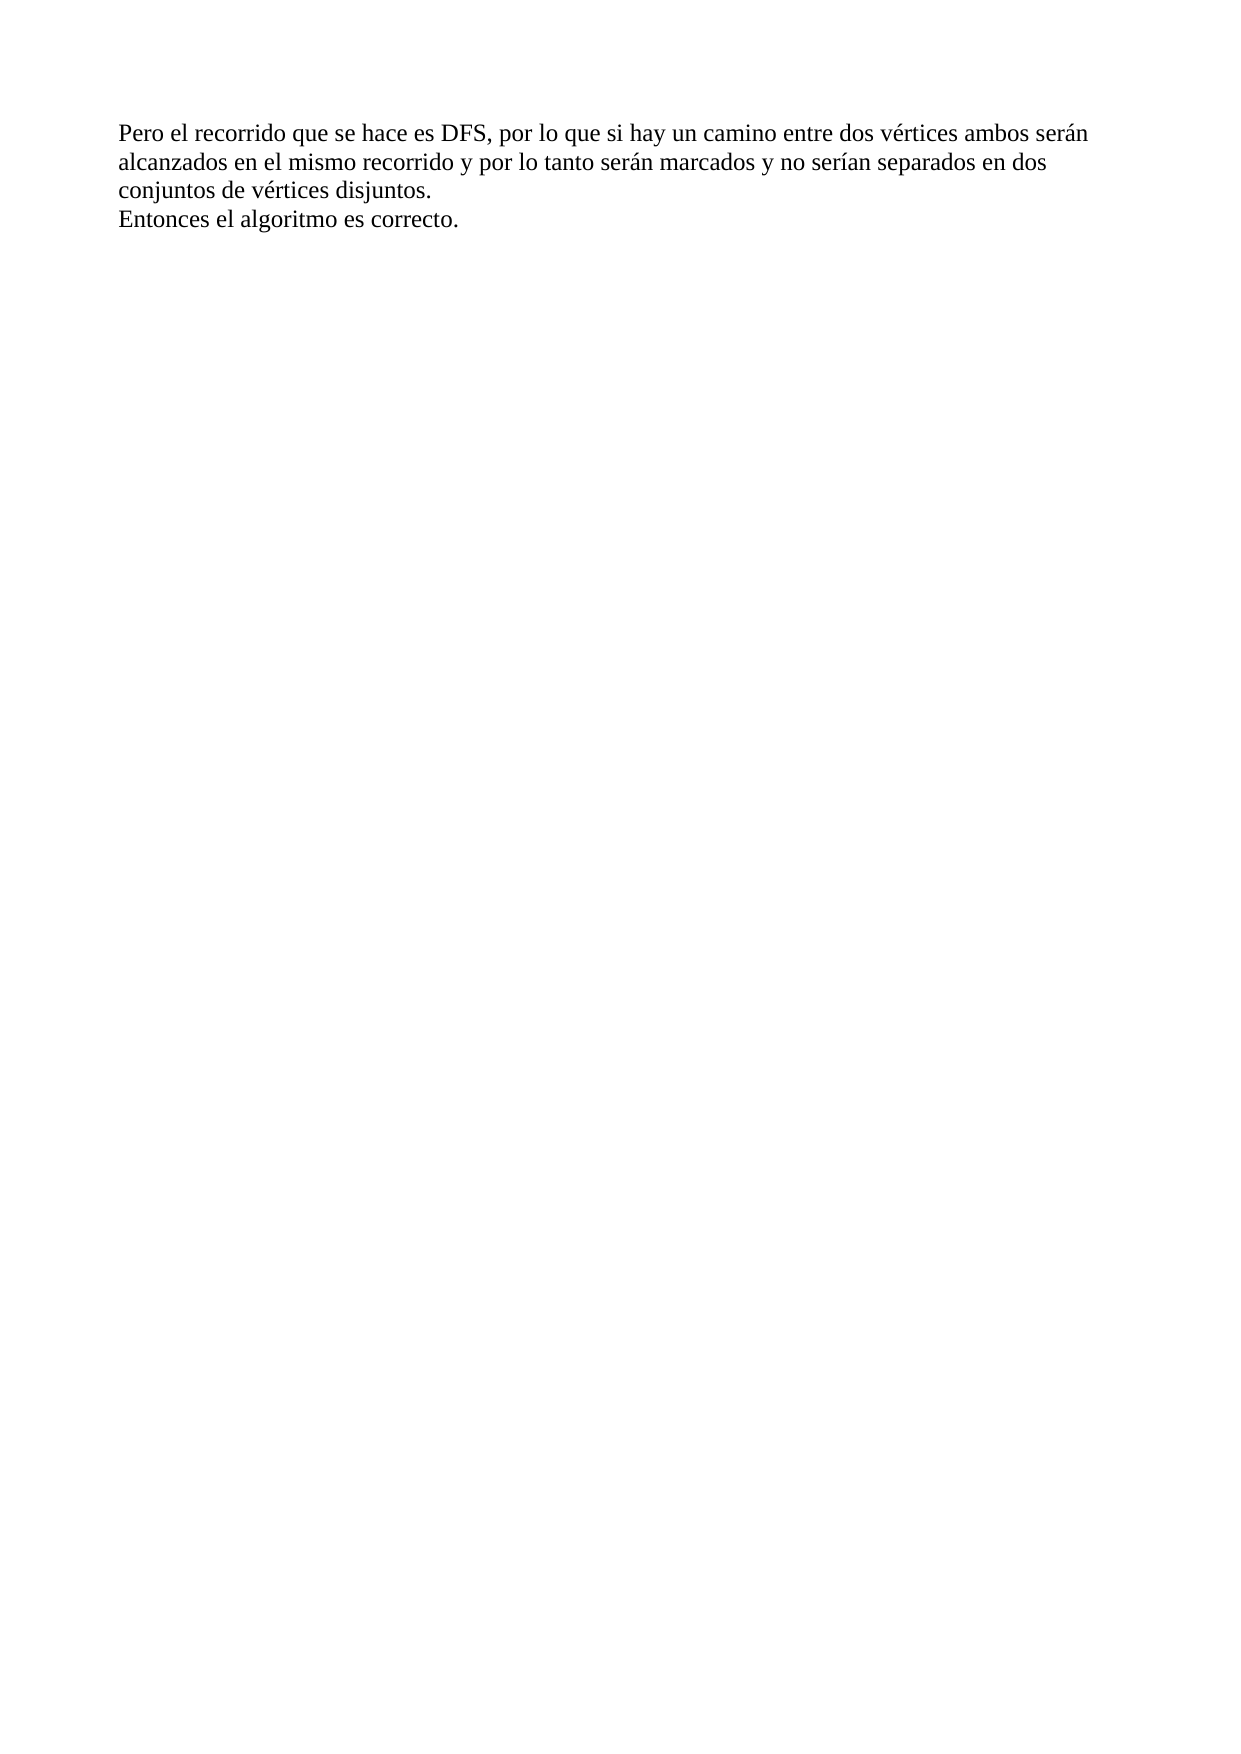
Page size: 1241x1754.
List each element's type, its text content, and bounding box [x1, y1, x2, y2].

text Entonces el algoritmo es correcto. [118, 204, 1122, 233]
text Pero el recorrido que se hace es DFS, por lo que si hay un camino entre dos vértices ambos serán alcanzados en el mismo recorrido y por lo tanto serán marcados y no serían separados en dos conjuntos de vértices disjuntos. [118, 118, 1122, 204]
